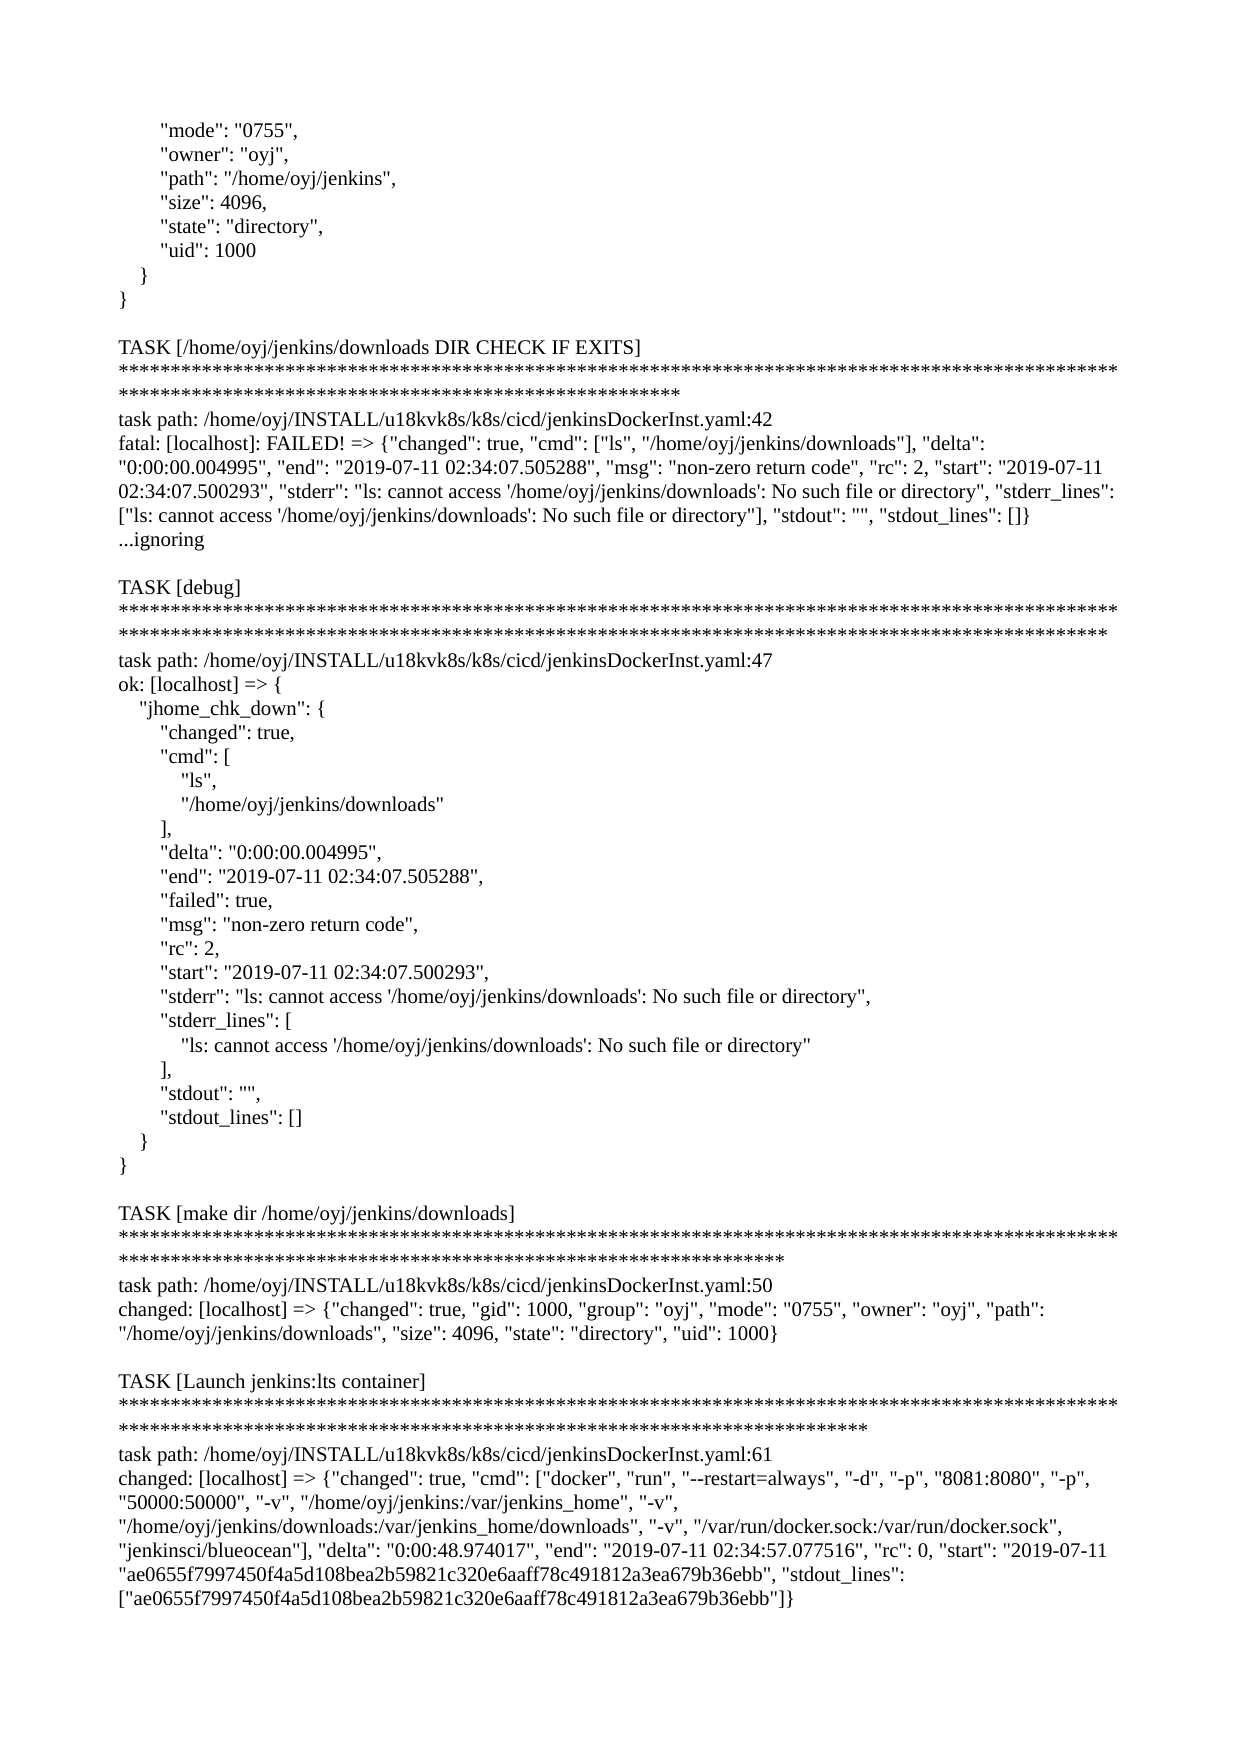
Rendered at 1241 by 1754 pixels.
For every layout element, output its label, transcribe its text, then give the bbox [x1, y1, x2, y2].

text } [118, 262, 1122, 287]
text "state": "directory", [118, 214, 1122, 238]
text "jhome_chk_down": { [118, 696, 1122, 720]
text } [118, 287, 1122, 311]
text } [118, 1153, 1122, 1177]
text ...ignoring [118, 527, 1122, 551]
text "ls", [118, 768, 1122, 792]
text task path: /home/oyj/INSTALL/u18kvk8s/k8s/cicd/jenkinsDockerInst.yaml:61 [118, 1442, 1122, 1466]
text "end": "2019-07-11 02:34:07.505288", [118, 864, 1122, 888]
text "stderr_lines": [ [118, 1008, 1122, 1032]
text "owner": "oyj", [118, 142, 1122, 166]
text "size": 4096, [118, 190, 1122, 214]
text "uid": 1000 [118, 238, 1122, 262]
text "stdout": "", [118, 1081, 1122, 1105]
text TASK [make dir /home/oyj/jenkins/downloads] **************************************************************************************************************************************************************** [118, 1201, 1122, 1273]
text "msg": "non-zero return code", [118, 912, 1122, 936]
text "cmd": [ [118, 744, 1122, 768]
text changed: [localhost] => {"changed": true, "gid": 1000, "group": "oyj", "mode": "0755", "owner": "oyj", "path": "/home/oyj/jenkins/downloads", "size": 4096, "state": "directory", "uid": 1000} [118, 1297, 1122, 1345]
text "delta": "0:00:00.004995", [118, 840, 1122, 864]
text "rc": 2, [118, 936, 1122, 960]
text } [118, 1129, 1122, 1153]
text "/home/oyj/jenkins/downloads" [118, 792, 1122, 816]
text ], [118, 816, 1122, 840]
text "failed": true, [118, 888, 1122, 912]
text ], [118, 1057, 1122, 1081]
text TASK [debug] *********************************************************************************************************************************************************************************************** [118, 575, 1122, 647]
text "changed": true, [118, 720, 1122, 744]
text "ls: cannot access '/home/oyj/jenkins/downloads': No such file or directory" [118, 1032, 1122, 1057]
text "stdout_lines": [] [118, 1105, 1122, 1129]
text ok: [localhost] => { [118, 672, 1122, 696]
text fatal: [localhost]: FAILED! => {"changed": true, "cmd": ["ls", "/home/oyj/jenkins/downloads"], "delta": "0:00:00.004995", "end": "2019-07-11 02:34:07.505288", "msg": "non-zero return code", "rc": 2, "start": "2019-07-11 02:34:07.500293", "stderr": "ls: cannot access '/home/oyj/jenkins/downloads': No such file or directory", "stderr_lines": ["ls: cannot access '/home/oyj/jenkins/downloads': No such file or directory"], "stdout": "", "stdout_lines": []} [118, 431, 1122, 527]
text task path: /home/oyj/INSTALL/u18kvk8s/k8s/cicd/jenkinsDockerInst.yaml:50 [118, 1273, 1122, 1297]
text changed: [localhost] => {"changed": true, "cmd": ["docker", "run", "--restart=always", "-d", "-p", "8081:8080", "-p", "50000:50000", "-v", "/home/oyj/jenkins:/var/jenkins_home", "-v", "/home/oyj/jenkins/downloads:/var/jenkins_home/downloads", "-v", "/var/run/docker.sock:/var/run/docker.sock", "jenkinsci/blueocean"], "delta": "0:00:48.974017", "end": "2019-07-11 02:34:57.077516", "rc": 0, "start": "2019-07-11 "ae0655f7997450f4a5d108bea2b59821c320e6aaff78c491812a3ea679b36ebb", "stdout_lines": ["ae0655f7997450f4a5d108bea2b59821c320e6aaff78c491812a3ea679b36ebb"]} [118, 1466, 1122, 1610]
text "stderr": "ls: cannot access '/home/oyj/jenkins/downloads': No such file or directory", [118, 984, 1122, 1008]
text task path: /home/oyj/INSTALL/u18kvk8s/k8s/cicd/jenkinsDockerInst.yaml:47 [118, 647, 1122, 672]
text task path: /home/oyj/INSTALL/u18kvk8s/k8s/cicd/jenkinsDockerInst.yaml:42 [118, 407, 1122, 431]
text "mode": "0755", [118, 118, 1122, 142]
text TASK [/home/oyj/jenkins/downloads DIR CHECK IF EXITS] ****************************************************************************************************************************************************** [118, 335, 1122, 407]
text "start": "2019-07-11 02:34:07.500293", [118, 960, 1122, 984]
text "path": "/home/oyj/jenkins", [118, 166, 1122, 190]
text TASK [Launch jenkins:lts container] ************************************************************************************************************************************************************************ [118, 1369, 1122, 1442]
